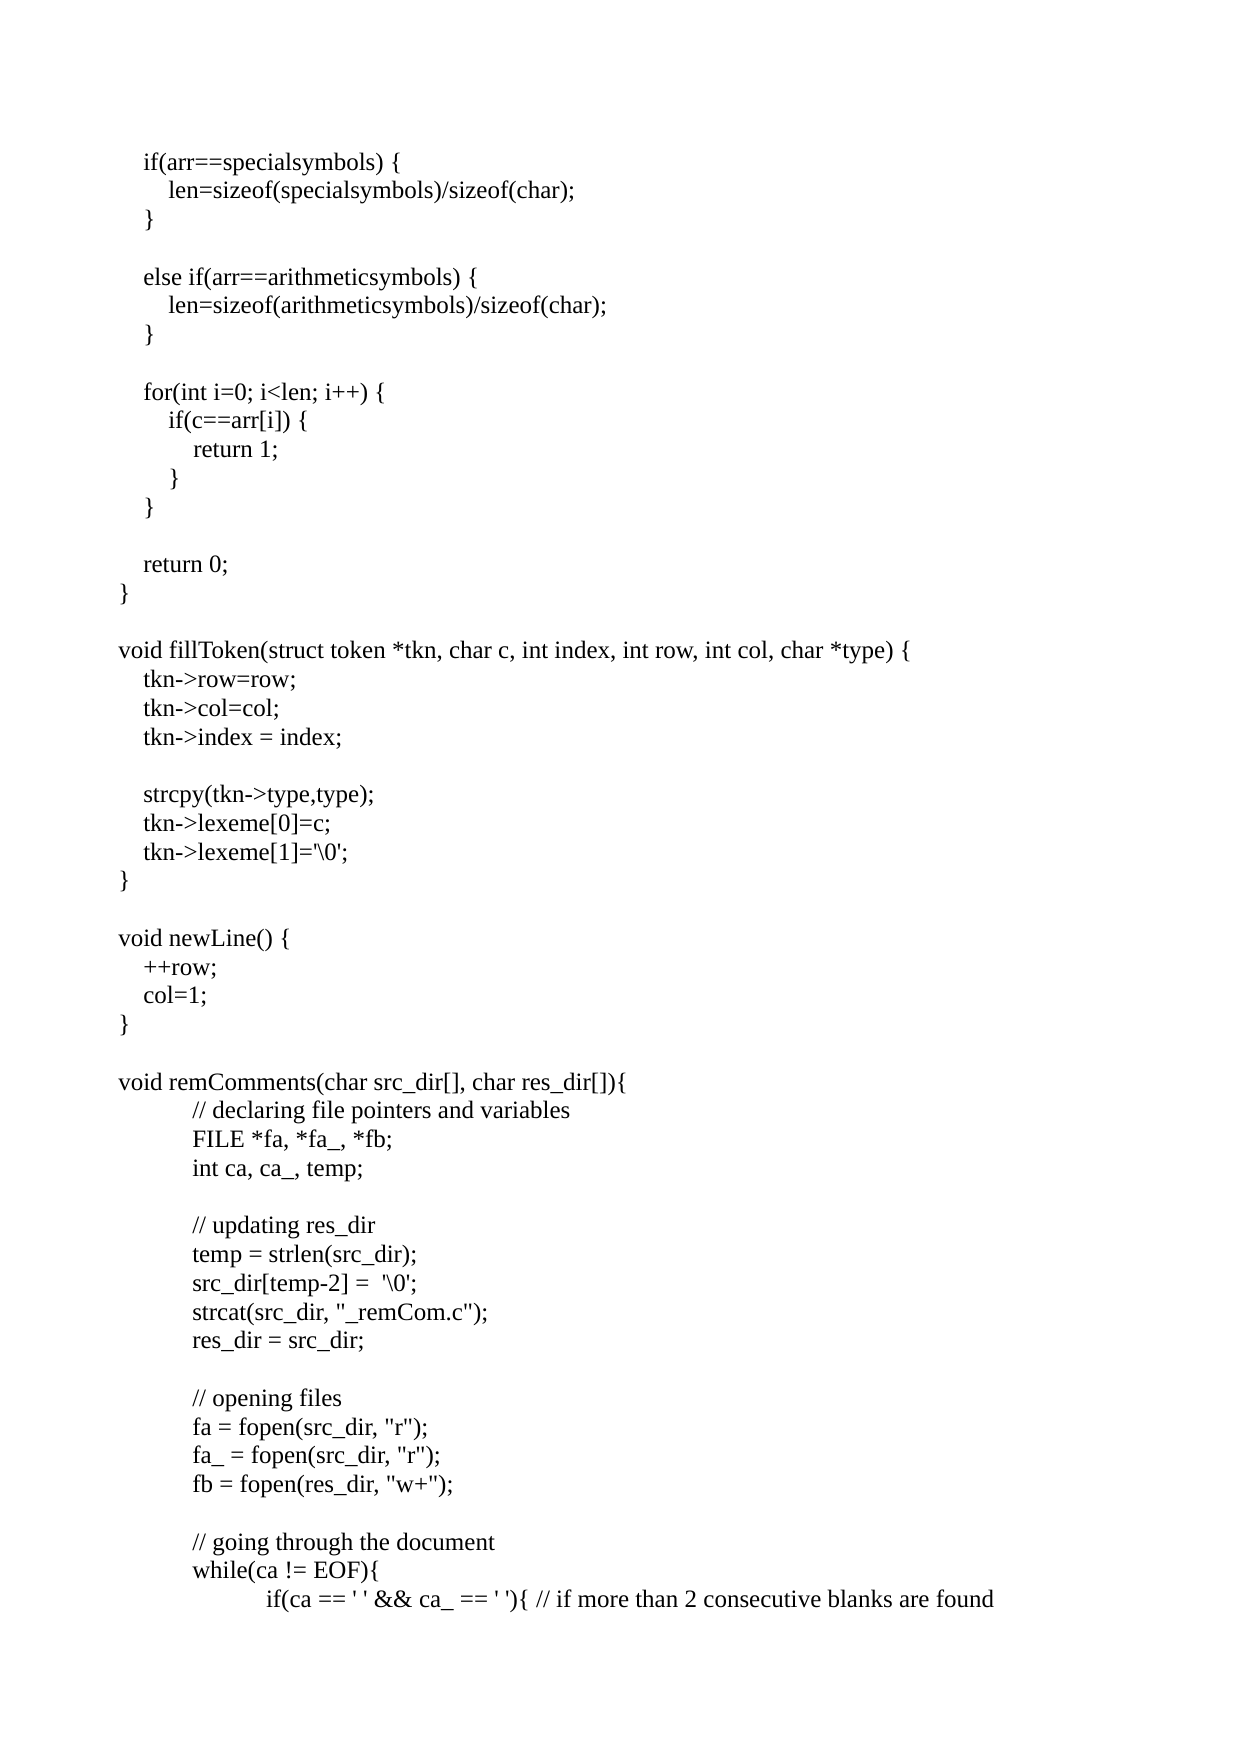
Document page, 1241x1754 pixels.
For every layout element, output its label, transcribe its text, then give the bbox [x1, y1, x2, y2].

text } [118, 1009, 1122, 1038]
text // updating res_dir [118, 1211, 1122, 1239]
text fa_ = fopen(src_dir, "r"); [118, 1441, 1122, 1469]
text tkn->col=col; [118, 693, 1122, 722]
text fb = fopen(res_dir, "w+"); [118, 1469, 1122, 1498]
text else if(arr==arithmeticsymbols) { [118, 262, 1122, 291]
text tkn->lexeme[0]=c; [118, 808, 1122, 837]
text if(arr==specialsymbols) { [118, 147, 1122, 176]
text return 0; [118, 549, 1122, 578]
text } [118, 463, 1122, 492]
text len=sizeof(arithmeticsymbols)/sizeof(char); [118, 291, 1122, 319]
text int ca, ca_, temp; [118, 1153, 1122, 1182]
text } [118, 319, 1122, 348]
text tkn->row=row; [118, 664, 1122, 693]
text } [118, 204, 1122, 233]
text for(int i=0; i<len; i++) { [118, 377, 1122, 406]
text void newLine() { [118, 923, 1122, 952]
text void fillToken(struct token *tkn, char c, int index, int row, int col, char *type) { [118, 636, 1122, 664]
text col=1; [118, 981, 1122, 1009]
text tkn->lexeme[1]='\0'; [118, 837, 1122, 866]
text res_dir = src_dir; [118, 1326, 1122, 1354]
text while(ca != EOF){ [118, 1556, 1122, 1584]
text temp = strlen(src_dir); [118, 1239, 1122, 1268]
text // declaring file pointers and variables [118, 1096, 1122, 1124]
text if(c==arr[i]) { [118, 406, 1122, 434]
text tkn->index = index; [118, 722, 1122, 751]
text ++row; [118, 952, 1122, 981]
text // opening files [118, 1383, 1122, 1412]
text } [118, 866, 1122, 894]
text fa = fopen(src_dir, "r"); [118, 1412, 1122, 1441]
text strcpy(tkn->type,type); [118, 779, 1122, 808]
text FILE *fa, *fa_, *fb; [118, 1124, 1122, 1153]
text len=sizeof(specialsymbols)/sizeof(char); [118, 176, 1122, 204]
text } [118, 578, 1122, 607]
text strcat(src_dir, "_remCom.c"); [118, 1297, 1122, 1326]
text // going through the document [118, 1527, 1122, 1556]
text return 1; [118, 434, 1122, 463]
text void remComments(char src_dir[], char res_dir[]){ [118, 1067, 1122, 1096]
text src_dir[temp-2] = '\0'; [118, 1268, 1122, 1297]
text if(ca == ' ' && ca_ == ' '){ // if more than 2 consecutive blanks are found [118, 1584, 1122, 1613]
text } [118, 492, 1122, 521]
